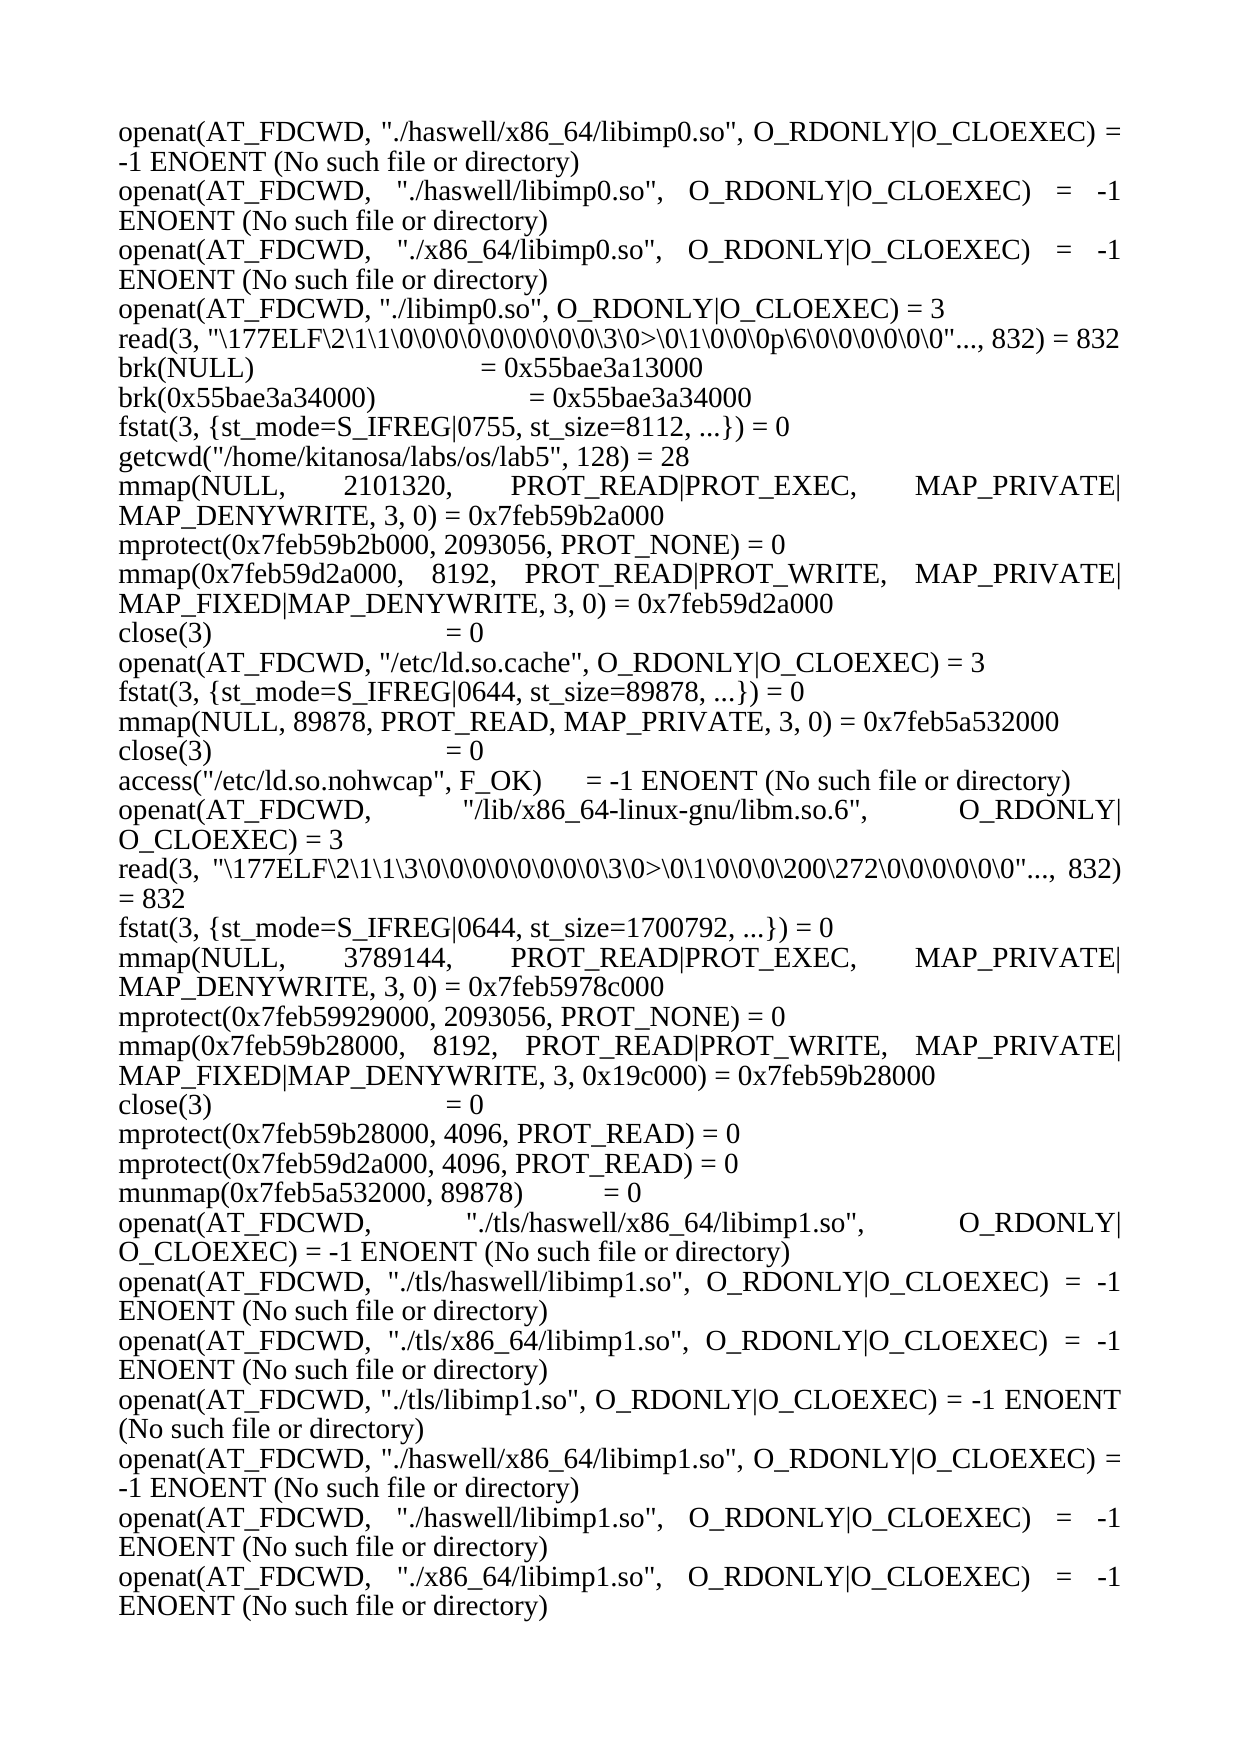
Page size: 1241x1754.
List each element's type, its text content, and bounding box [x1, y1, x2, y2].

text close(3) = 0 [118, 1091, 1122, 1120]
text close(3) = 0 [118, 737, 1122, 767]
text openat(AT_FDCWD, "./x86_64/libimp0.so", O_RDONLY|O_CLOEXEC) = -1 ENOENT (No such file or directory) [118, 236, 1122, 295]
text mmap(NULL, 3789144, PROT_READ|PROT_EXEC, MAP_PRIVATE|MAP_DENYWRITE, 3, 0) = 0x7feb5978c000 [118, 943, 1122, 1002]
text access("/etc/ld.so.nohwcap", F_OK) = -1 ENOENT (No such file or directory) [118, 767, 1122, 796]
text mprotect(0x7feb59b28000, 4096, PROT_READ) = 0 [118, 1120, 1122, 1150]
text openat(AT_FDCWD, "./libimp0.so", O_RDONLY|O_CLOEXEC) = 3 [118, 295, 1122, 324]
text mmap(NULL, 89878, PROT_READ, MAP_PRIVATE, 3, 0) = 0x7feb5a532000 [118, 708, 1122, 737]
text openat(AT_FDCWD, "./haswell/x86_64/libimp0.so", O_RDONLY|O_CLOEXEC) = -1 ENOENT (No such file or directory) [118, 118, 1122, 177]
text read(3, "\177ELF\2\1\1\3\0\0\0\0\0\0\0\0\3\0>\0\1\0\0\0\200\272\0\0\0\0\0\0"..., 832) = 832 [118, 855, 1122, 914]
text fstat(3, {st_mode=S_IFREG|0644, st_size=89878, ...}) = 0 [118, 678, 1122, 708]
text brk(0x55bae3a34000) = 0x55bae3a34000 [118, 383, 1122, 413]
text openat(AT_FDCWD, "./tls/x86_64/libimp1.so", O_RDONLY|O_CLOEXEC) = -1 ENOENT (No such file or directory) [118, 1327, 1122, 1386]
text openat(AT_FDCWD, "./tls/haswell/x86_64/libimp1.so", O_RDONLY|O_CLOEXEC) = -1 ENOENT (No such file or directory) [118, 1209, 1122, 1268]
text mmap(0x7feb59b28000, 8192, PROT_READ|PROT_WRITE, MAP_PRIVATE|MAP_FIXED|MAP_DENYWRITE, 3, 0x19c000) = 0x7feb59b28000 [118, 1032, 1122, 1091]
text openat(AT_FDCWD, "./x86_64/libimp1.so", O_RDONLY|O_CLOEXEC) = -1 ENOENT (No such file or directory) [118, 1563, 1122, 1622]
text munmap(0x7feb5a532000, 89878) = 0 [118, 1179, 1122, 1209]
text openat(AT_FDCWD, "./tls/libimp1.so", O_RDONLY|O_CLOEXEC) = -1 ENOENT (No such file or directory) [118, 1386, 1122, 1445]
text mprotect(0x7feb59d2a000, 4096, PROT_READ) = 0 [118, 1150, 1122, 1179]
text close(3) = 0 [118, 619, 1122, 649]
text openat(AT_FDCWD, "./haswell/x86_64/libimp1.so", O_RDONLY|O_CLOEXEC) = -1 ENOENT (No such file or directory) [118, 1445, 1122, 1504]
text openat(AT_FDCWD, "/etc/ld.so.cache", O_RDONLY|O_CLOEXEC) = 3 [118, 649, 1122, 678]
text openat(AT_FDCWD, "./haswell/libimp1.so", O_RDONLY|O_CLOEXEC) = -1 ENOENT (No such file or directory) [118, 1504, 1122, 1563]
text openat(AT_FDCWD, "./haswell/libimp0.so", O_RDONLY|O_CLOEXEC) = -1 ENOENT (No such file or directory) [118, 177, 1122, 236]
text openat(AT_FDCWD, "/lib/x86_64-linux-gnu/libm.so.6", O_RDONLY|O_CLOEXEC) = 3 [118, 796, 1122, 855]
text mprotect(0x7feb59929000, 2093056, PROT_NONE) = 0 [118, 1002, 1122, 1032]
text openat(AT_FDCWD, "./tls/haswell/libimp1.so", O_RDONLY|O_CLOEXEC) = -1 ENOENT (No such file or directory) [118, 1268, 1122, 1327]
text mprotect(0x7feb59b2b000, 2093056, PROT_NONE) = 0 [118, 531, 1122, 560]
text fstat(3, {st_mode=S_IFREG|0644, st_size=1700792, ...}) = 0 [118, 914, 1122, 943]
text getcwd("/home/kitanosa/labs/os/lab5", 128) = 28 [118, 442, 1122, 472]
text brk(NULL) = 0x55bae3a13000 [118, 354, 1122, 383]
text mmap(0x7feb59d2a000, 8192, PROT_READ|PROT_WRITE, MAP_PRIVATE|MAP_FIXED|MAP_DENYWRITE, 3, 0) = 0x7feb59d2a000 [118, 560, 1122, 619]
text fstat(3, {st_mode=S_IFREG|0755, st_size=8112, ...}) = 0 [118, 413, 1122, 442]
text read(3, "\177ELF\2\1\1\0\0\0\0\0\0\0\0\0\3\0>\0\1\0\0\0p\6\0\0\0\0\0\0"..., 832) = 832 [118, 324, 1122, 354]
text mmap(NULL, 2101320, PROT_READ|PROT_EXEC, MAP_PRIVATE|MAP_DENYWRITE, 3, 0) = 0x7feb59b2a000 [118, 472, 1122, 531]
